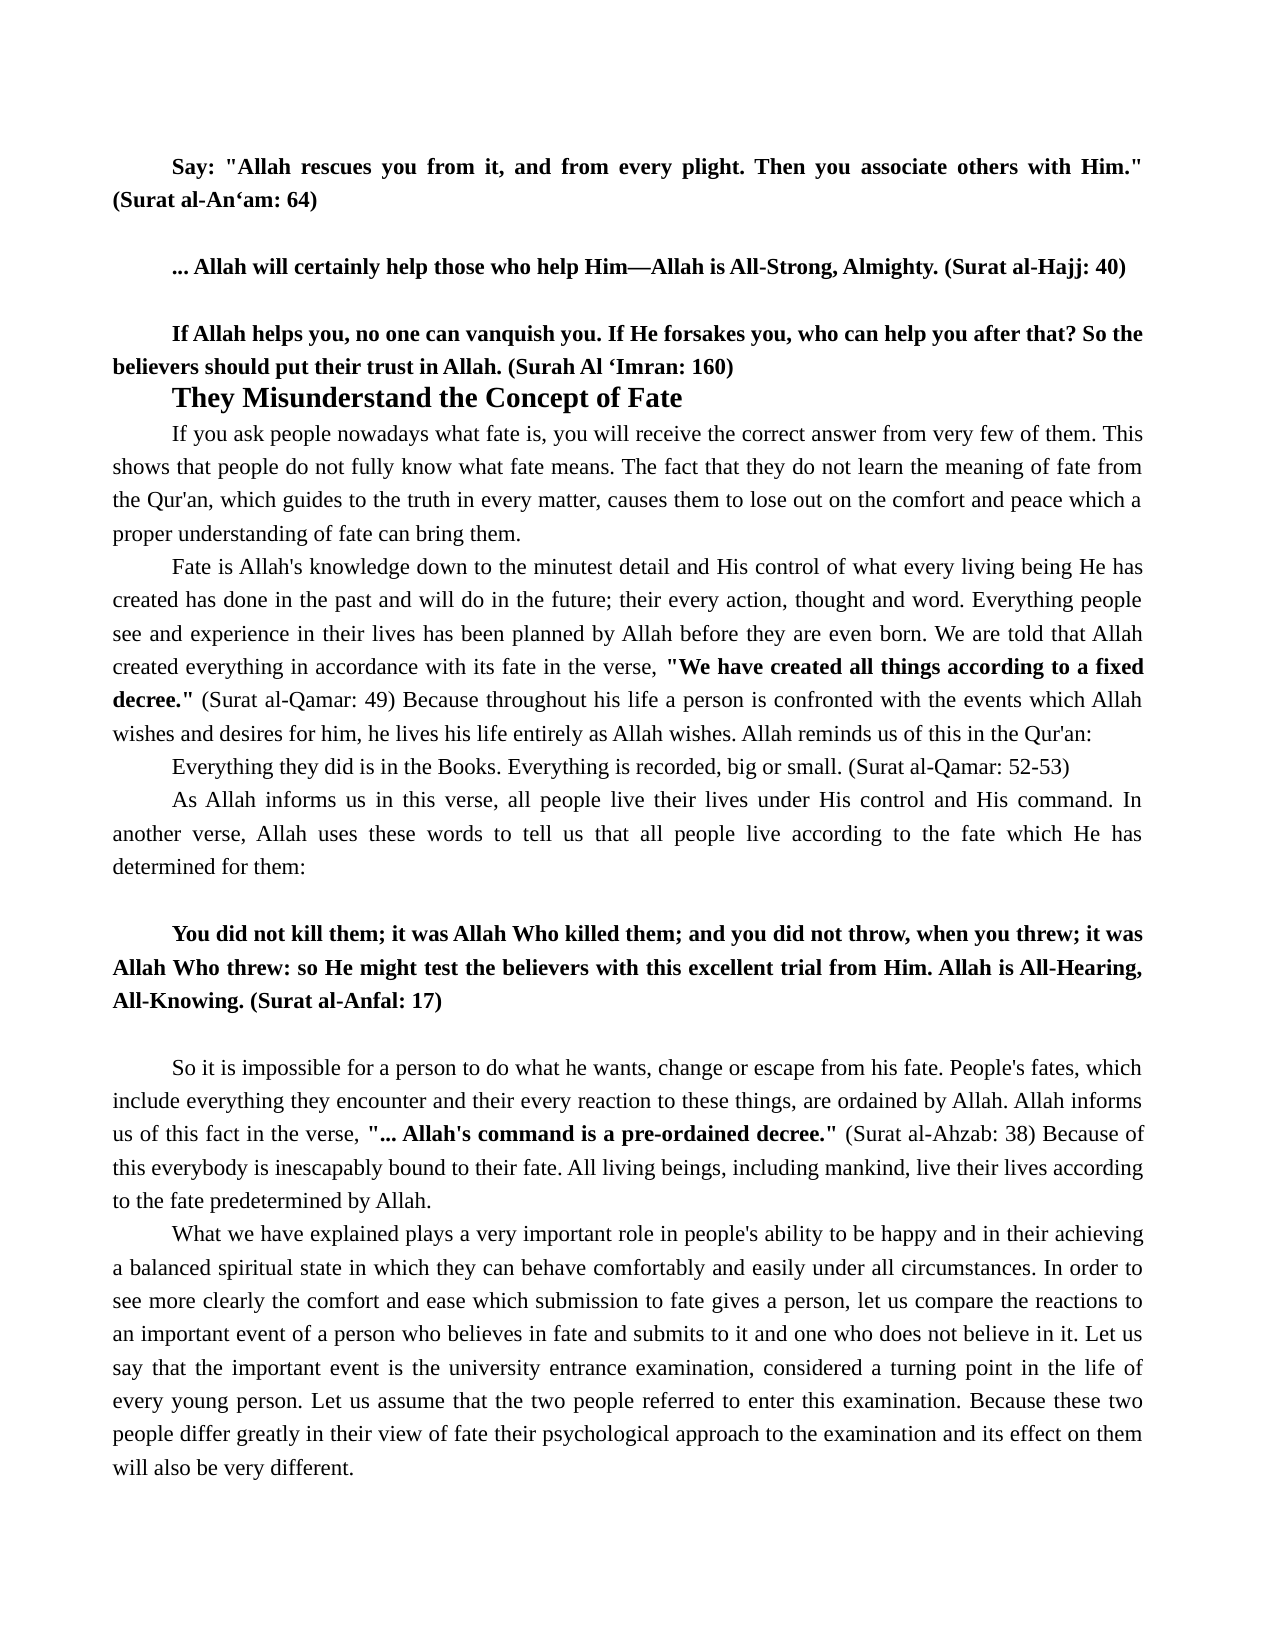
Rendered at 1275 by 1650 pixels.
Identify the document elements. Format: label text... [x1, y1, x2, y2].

text If Allah helps you, no one can vanquish you. If He forsakes you, who can help you after that? So the believers should put their trust in Allah. (Surah Al ‘Imran: 160) [112, 314, 1145, 381]
text If you ask people nowadays what fate is, you will receive the correct answer from very few of them. This shows that people do not fully know what fate means. The fact that they do not learn the meaning of fate from the Qur'an, which guides to the truth in every matter, causes them to lose out on the comfort and peace which a proper understanding of fate can bring them. [112, 414, 1145, 548]
text So it is impossible for a person to do what he wants, change or escape from his fate. People's fates, which include everything they encounter and their every reaction to these things, are ordained by Allah. Allah informs us of this fact in the verse, "... Allah's command is a pre-ordained decree." (Surat al-Ahzab: 38) Because of this everybody is inescapably bound to their fate. All living beings, including mankind, live their lives according to the fate predetermined by Allah. [112, 1048, 1145, 1215]
text ... Allah will certainly help those who help Him—Allah is All-Strong, Almighty. (Surat al-Hajj: 40) [112, 248, 1145, 281]
text As Allah informs us in this verse, all people live their lives under His control and His command. In another verse, Allah uses these words to tell us that all people live according to the fate which He has determined for them: [112, 781, 1145, 881]
text You did not kill them; it was Allah Who killed them; and you did not throw, when you threw; it was Allah Who threw: so He might test the believers with this excellent trial from Him. Allah is All-Hearing, All-Knowing. (Surat al-Anfal: 17) [112, 915, 1145, 1015]
text Everything they did is in the Books. Everything is recorded, big or small. (Surat al-Qamar: 52-53) [112, 748, 1145, 781]
text Say: "Allah rescues you from it, and from every plight. Then you associate others with Him." (Surat al-An‘am: 64) [112, 148, 1145, 214]
text Fate is Allah's knowledge down to the minutest detail and His control of what every living being He has created has done in the past and will do in the future; their every action, thought and word. Everything people see and experience in their lives has been planned by Allah before they are even born. We are told that Allah created everything in accordance with its fate in the verse, "We have created all things according to a fixed decree." (Surat al-Qamar: 49) Because throughout his life a person is confronted with the events which Allah wishes and desires for him, he lives his life entirely as Allah wishes. Allah reminds us of this in the Qur'an: [112, 548, 1145, 748]
text What we have explained plays a very important role in people's ability to be happy and in their achieving a balanced spiritual state in which they can behave comfortably and easily under all circumstances. In order to see more clearly the comfort and ease which submission to fate gives a person, let us compare the reactions to an important event of a person who believes in fate and submits to it and one who does not believe in it. Let us say that the important event is the university entrance examination, considered a turning point in the life of every young person. Let us assume that the two people referred to enter this examination. Because these two people differ greatly in their view of fate their psychological approach to the examination and its effect on them will also be very different. [112, 1215, 1145, 1482]
text They Misunderstand the Concept of Fate [112, 381, 1145, 414]
